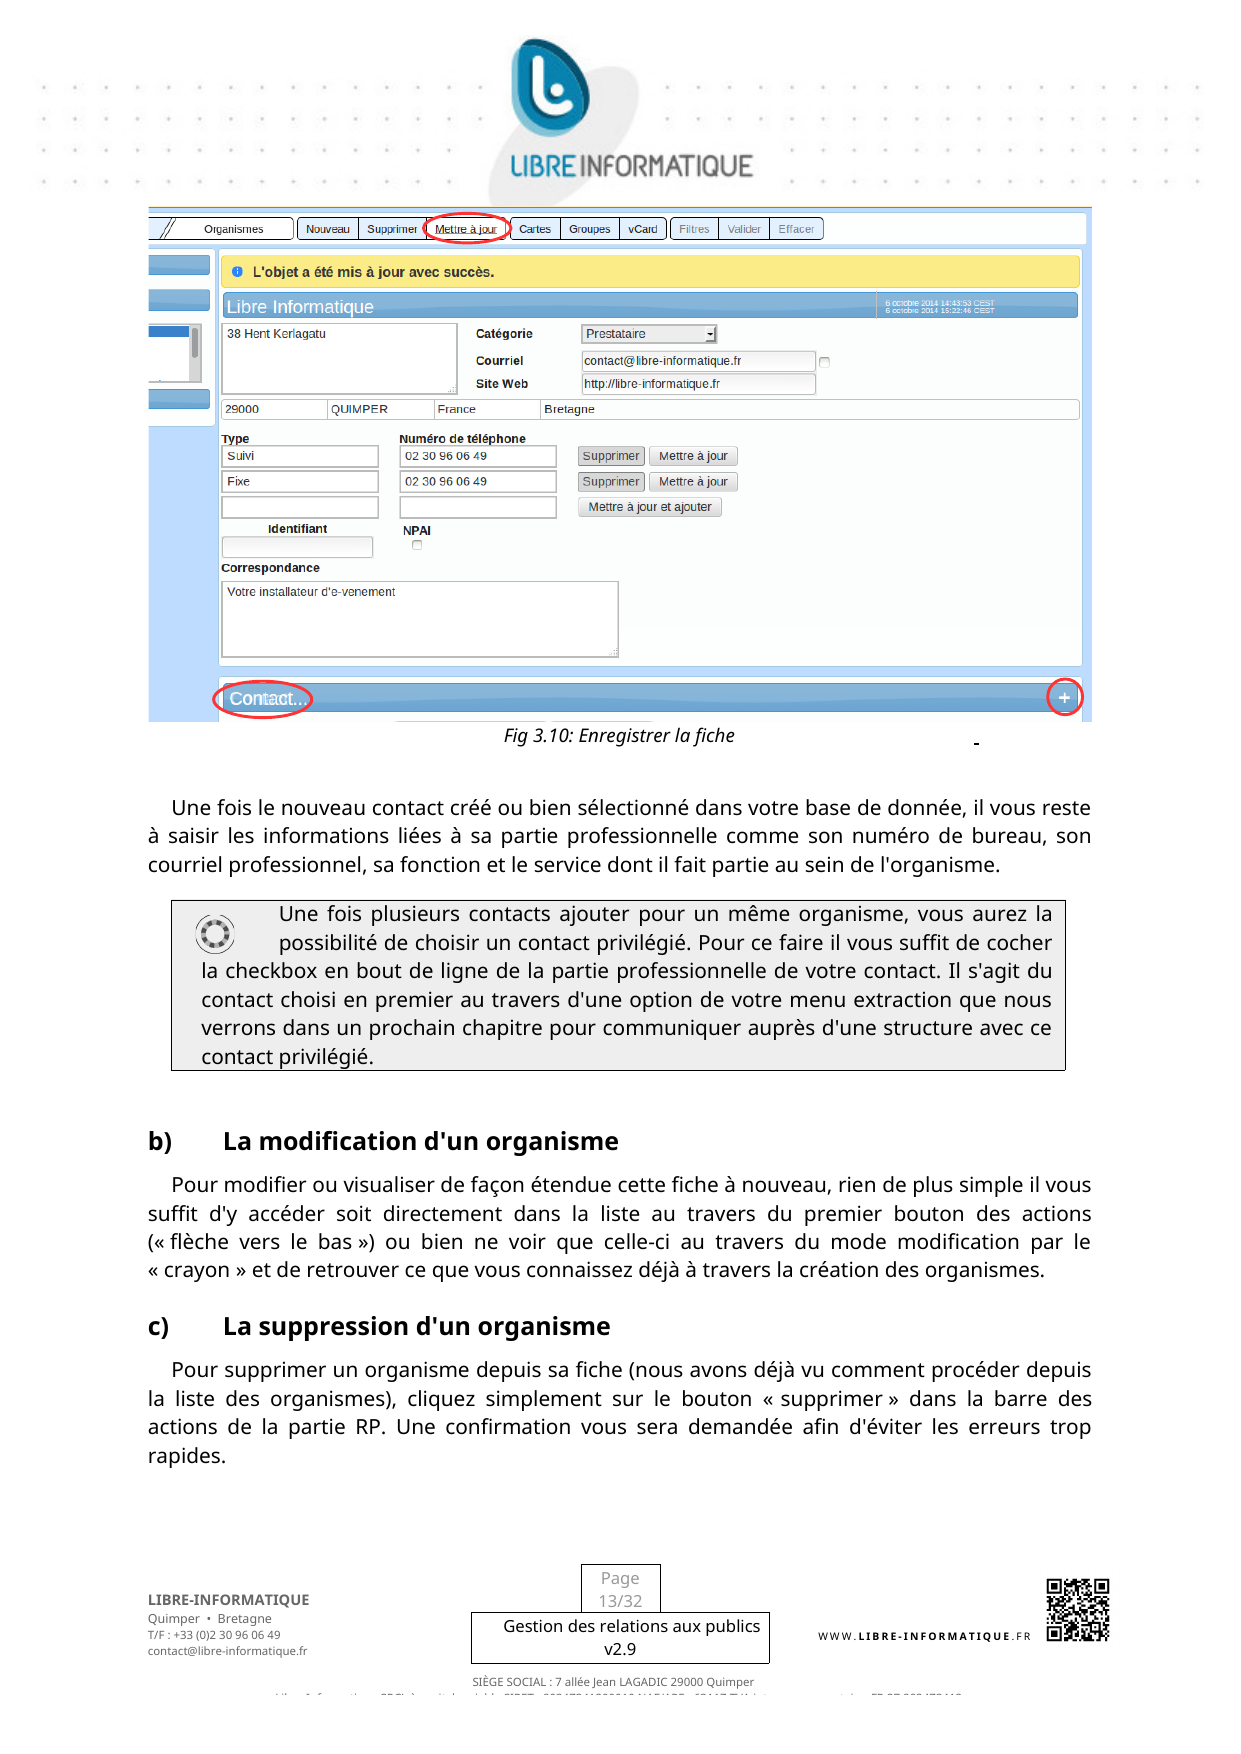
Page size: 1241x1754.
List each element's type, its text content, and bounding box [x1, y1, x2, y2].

picture [27, 35, 1213, 722]
picture [1036, 1568, 1120, 1652]
subtitle La suppression d'un organisme [148, 1309, 1093, 1343]
text Pour modifier ou visualiser de façon étendue cette fiche à nouveau, rien de plus simple il vous suffit d'y accéder soit directement dans la liste au travers du premier bouton des actions (« flèche vers le bas ») ou bien ne voir que celle-ci au travers du mode modification par le « crayon » et de retrouver ce que vous connaissez déjà à travers la création des organismes. [148, 1170, 1093, 1284]
text Fig 3.10: Enregistrer la fiche [148, 722, 1092, 748]
picture [195, 915, 235, 954]
subtitle La modification d'un organisme [148, 1124, 1093, 1158]
text Une fois le nouveau contact créé ou bien sélectionné dans votre base de donnée, il vous reste à saisir les informations liées à sa partie professionnelle comme son numéro de bureau, son courriel professionnel, sa fonction et le service dont il fait partie au sein de l'organisme. [148, 793, 1093, 878]
text Une fois plusieurs contacts ajouter pour un même organisme, vous aurez la possibilité de choisir un contact privilégié. Pour ce faire il vous suffit de cocher la checkbox en bout de ligne de la partie professionnelle de votre contact. Il s'agit du contact choisi en premier au travers d'une option de votre menu extraction que nous verrons dans un prochain chapitre pour communiquer auprès d'une structure avec ce contact privilégié. [201, 901, 1053, 1070]
text Pour supprimer un organisme depuis sa fiche (nous avons déjà vu comment procéder depuis la liste des organismes), cliquez simplement sur le bouton « supprimer » dans la barre des actions de la partie RP. Une confirmation vous sera demandée afin d'éviter les erreurs trop rapides. [148, 1356, 1093, 1469]
